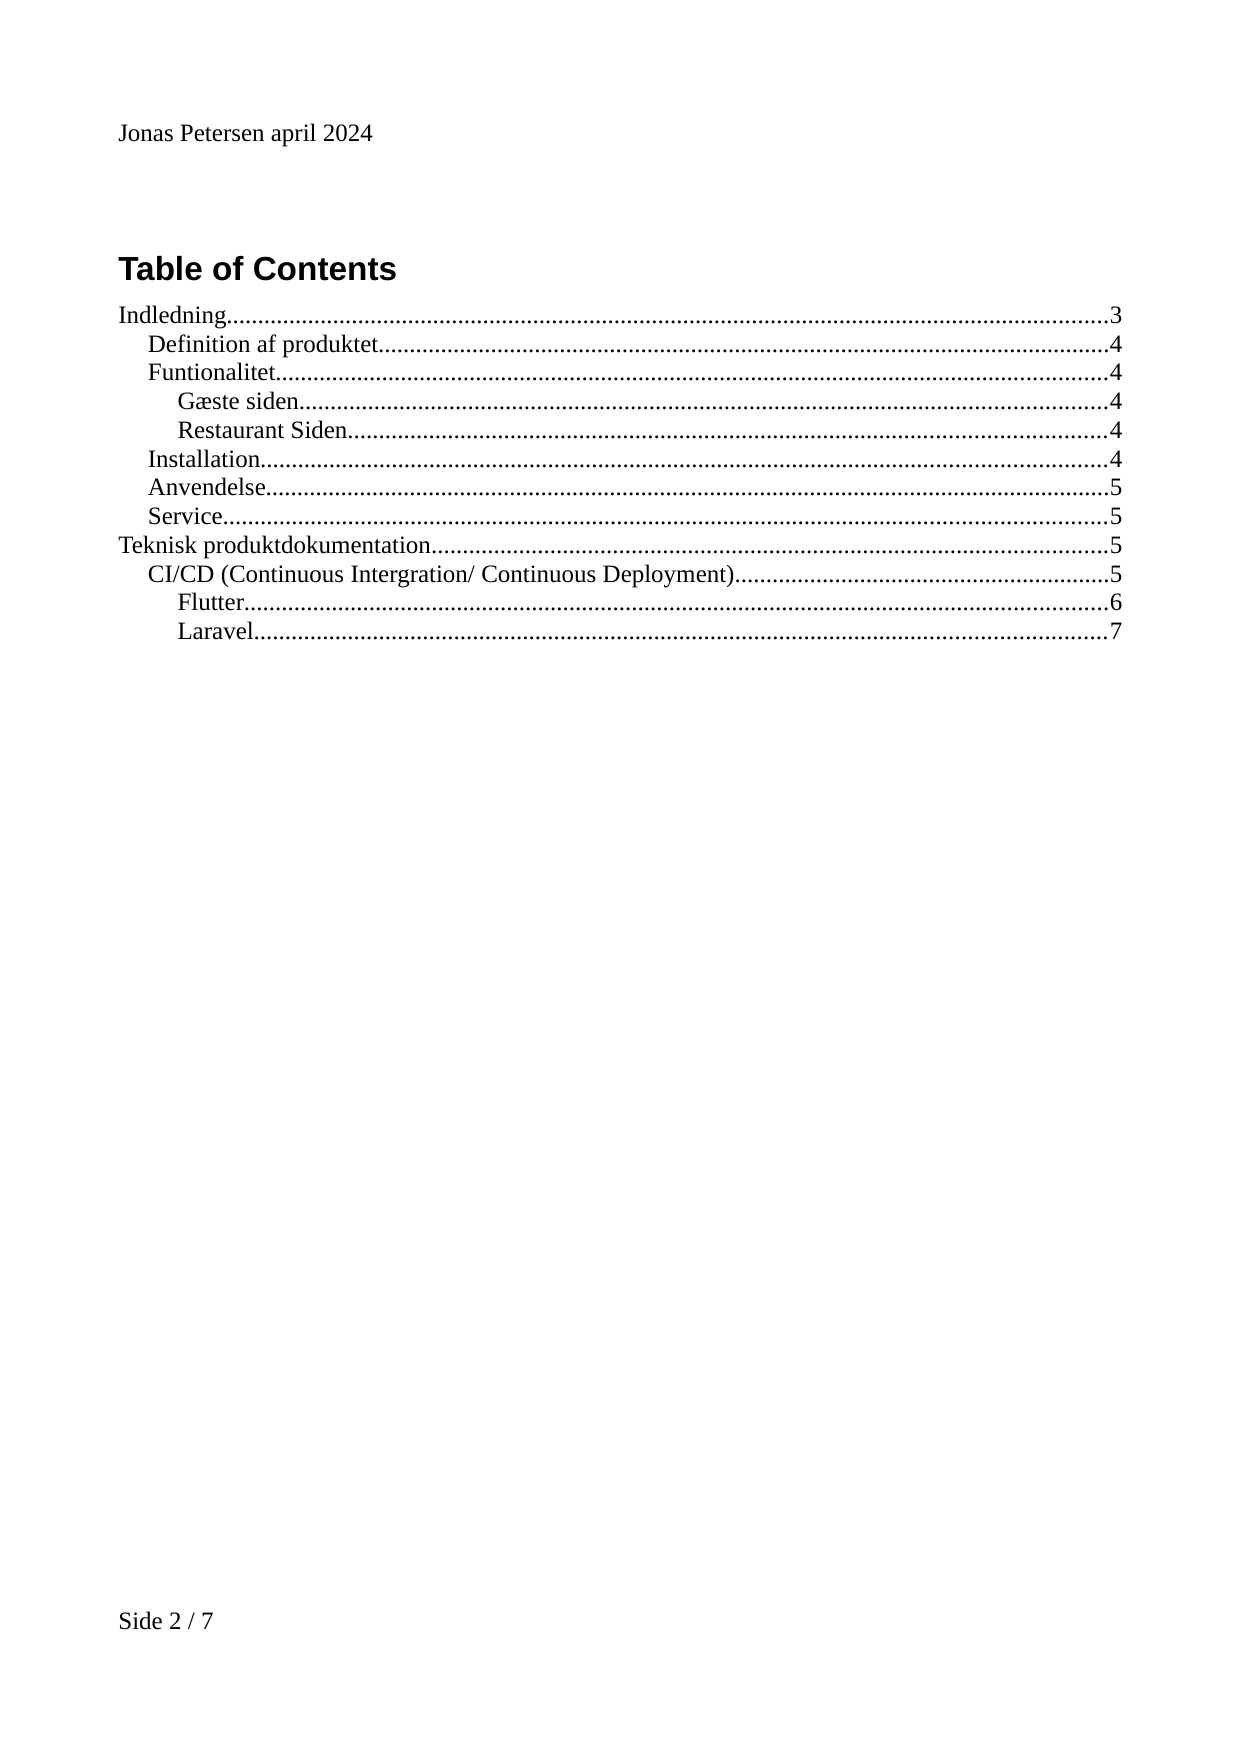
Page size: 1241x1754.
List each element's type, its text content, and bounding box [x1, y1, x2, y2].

text Anvendelse 5 [148, 472, 1122, 501]
text Definition af produktet 4 [148, 329, 1122, 357]
subtitle Table of Contents [118, 249, 1122, 287]
text CI/CD (Continuous Intergration/ Continuous Deployment) 5 [148, 559, 1122, 587]
text Service 5 [148, 501, 1122, 530]
text Indledning 3 [118, 300, 1122, 329]
text Funtionalitet 4 [148, 357, 1122, 386]
text Laravel 7 [177, 616, 1122, 645]
text Restaurant Siden 4 [177, 415, 1122, 444]
text Flutter 6 [177, 587, 1122, 616]
text Installation 4 [148, 444, 1122, 472]
text Teknisk produktdokumentation 5 [118, 530, 1122, 559]
text Gæste siden 4 [177, 386, 1122, 415]
